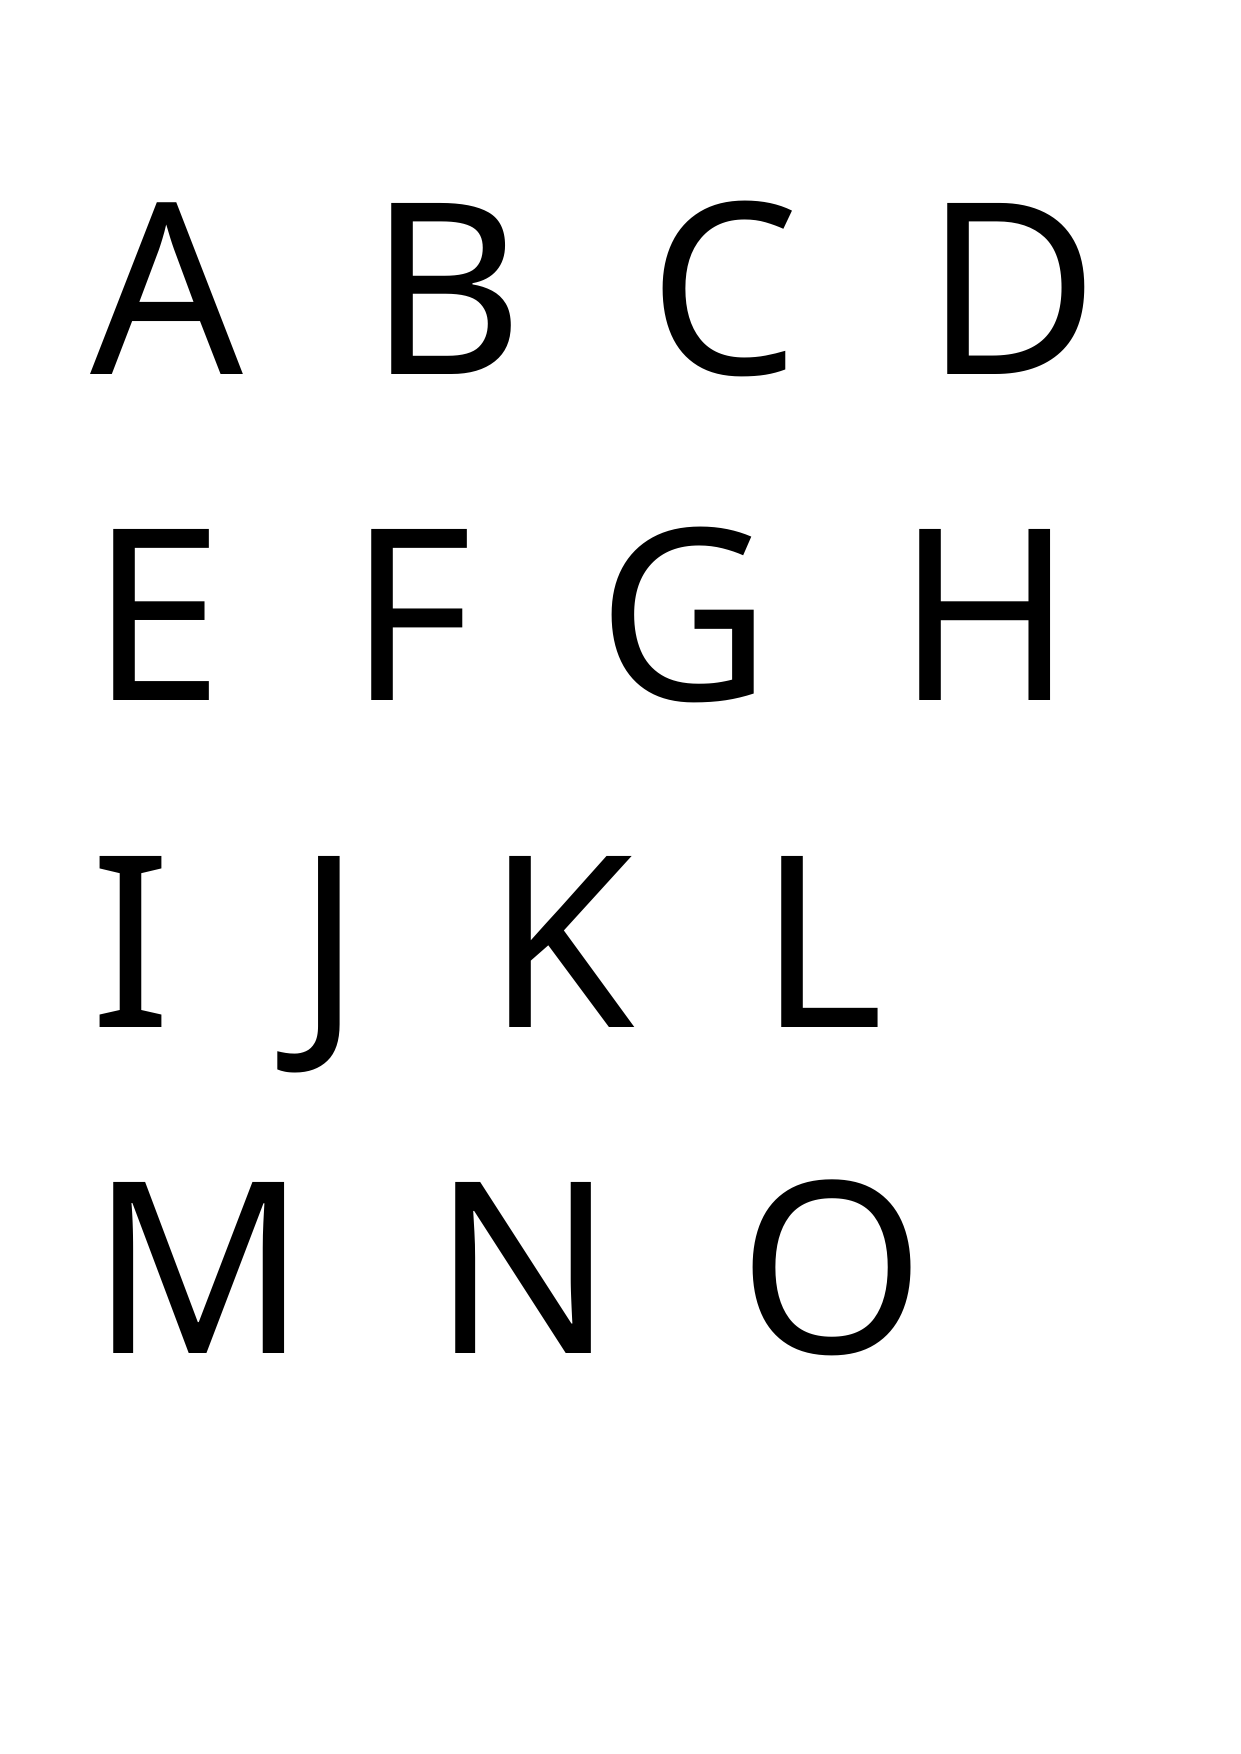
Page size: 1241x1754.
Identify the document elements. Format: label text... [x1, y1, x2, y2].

text A B C D E F G H I J K L M N O [90, 118, 1122, 1423]
